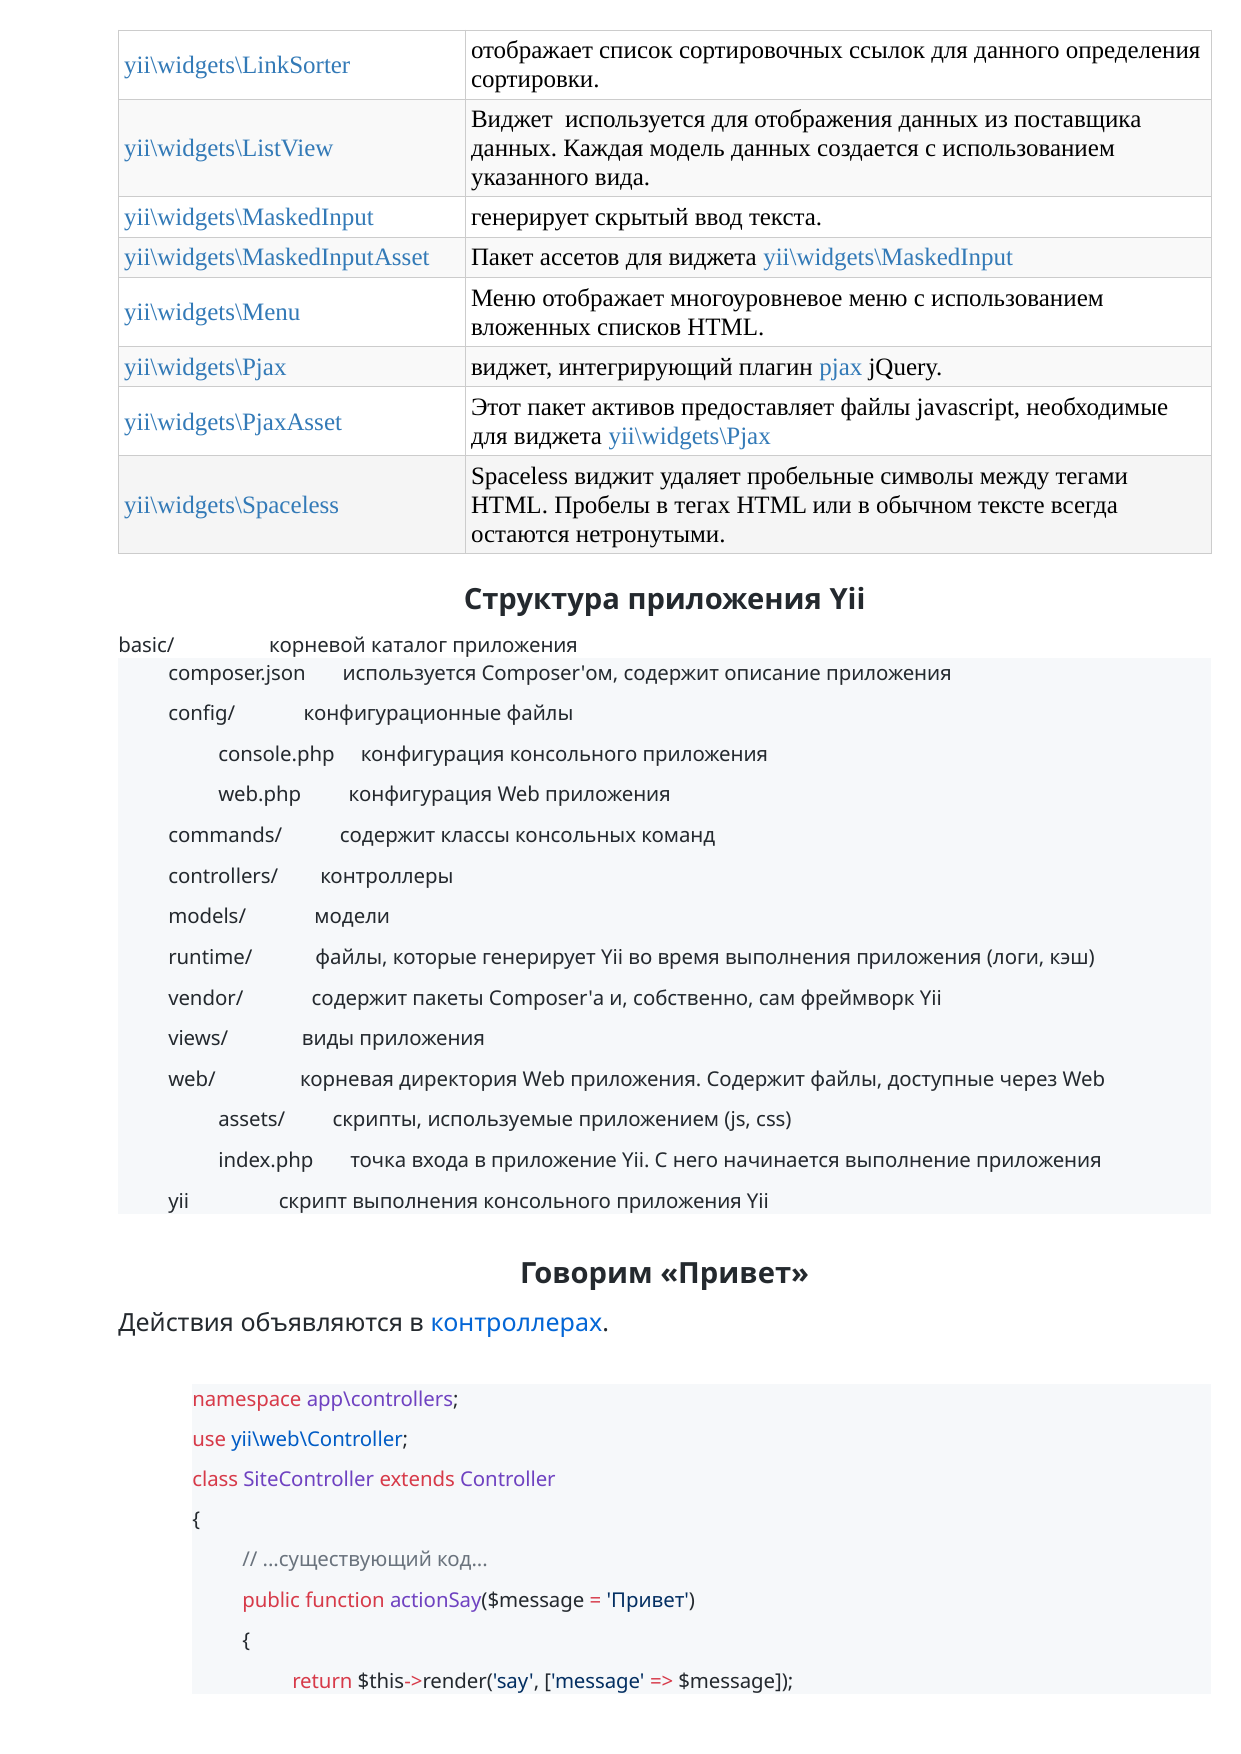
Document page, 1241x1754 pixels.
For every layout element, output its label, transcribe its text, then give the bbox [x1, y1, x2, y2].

text runtime/ файлы, которые генерирует Yii во время выполнения приложения (логи, кэш) [118, 943, 1211, 971]
table_cell yii\widgets\MaskedInput [119, 197, 465, 237]
table_cell yii\widgets\Pjax [119, 347, 465, 386]
text commands/ содержит классы консольных команд [118, 821, 1211, 849]
text models/ модели [118, 902, 1211, 930]
text assets/ скрипты, используемые приложением (js, css) [118, 1105, 1211, 1133]
table_cell Spaceless виджит удаляет пробельные символы между тегами HTML. Пробелы в тегах HTML или в обычном тексте всегда остаются нетронутыми. [466, 456, 1211, 553]
table_cell yii\widgets\Spaceless [119, 456, 465, 553]
table_cell Меню отображает многоуровневое меню с использованием вложенных списков HTML. [466, 278, 1211, 346]
text { [192, 1626, 1211, 1654]
text return $this->render('say', ['message' => $message]); [192, 1667, 1211, 1694]
text web.php конфигурация Web приложения [118, 780, 1211, 808]
text namespace app\controllers; [192, 1384, 1211, 1412]
text use yii\web\Controller; [192, 1424, 1211, 1452]
table_cell yii\widgets\PjaxAsset [119, 387, 465, 455]
text public function actionSay($message = 'Привет') [192, 1585, 1211, 1613]
table_cell генерирует скрытый ввод текста. [466, 197, 1211, 237]
text index.php точка входа в приложение Yii. С него начинается выполнение приложения [118, 1146, 1211, 1174]
table_cell yii\widgets\ListView [119, 100, 465, 196]
table_cell Этот пакет активов предоставляет файлы javascript, необходимые для виджета yii\widgets\Pjax [466, 387, 1211, 455]
subtitle Говорим «Привет» [118, 1252, 1211, 1292]
table_cell виджет, интегрирующий плагин pjax jQuery. [466, 347, 1211, 386]
table_cell yii\widgets\LinkSorter [119, 31, 465, 98]
text yii скрипт выполнения консольного приложения Yii [118, 1186, 1211, 1214]
text config/ конфигурационные файлы [118, 699, 1211, 727]
text controllers/ контроллеры [118, 861, 1211, 889]
table_cell Виджет используется для отображения данных из поставщика данных. Каждая модель данных создается с использованием указанного вида. [466, 100, 1211, 196]
table_cell отображает список сортировочных ссылок для данного определения сортировки. [466, 31, 1211, 98]
table_cell yii\widgets\MaskedInputAsset [119, 238, 465, 277]
text Действия объявляются в контроллерах. [118, 1304, 1211, 1339]
table_cell yii\widgets\Menu [119, 278, 465, 346]
text web/ корневая директория Web приложения. Содержит файлы, доступные через Web [118, 1064, 1211, 1092]
text basic/ корневой каталог приложения [118, 631, 1211, 658]
text composer.json используется Composer'ом, содержит описание приложения [118, 658, 1211, 686]
text { [192, 1504, 1211, 1532]
text // ...существующий код... [192, 1545, 1211, 1573]
text console.php конфигурация консольного приложения [118, 739, 1211, 767]
text views/ виды приложения [118, 1024, 1211, 1052]
table_cell Пакет ассетов для виджета yii\widgets\MaskedInput [466, 238, 1211, 277]
text vendor/ содержит пакеты Composer'а и, собственно, сам фреймворк Yii [118, 983, 1211, 1011]
text class SiteController extends Controller [192, 1464, 1211, 1492]
subtitle Структура приложения Yii [118, 578, 1211, 618]
